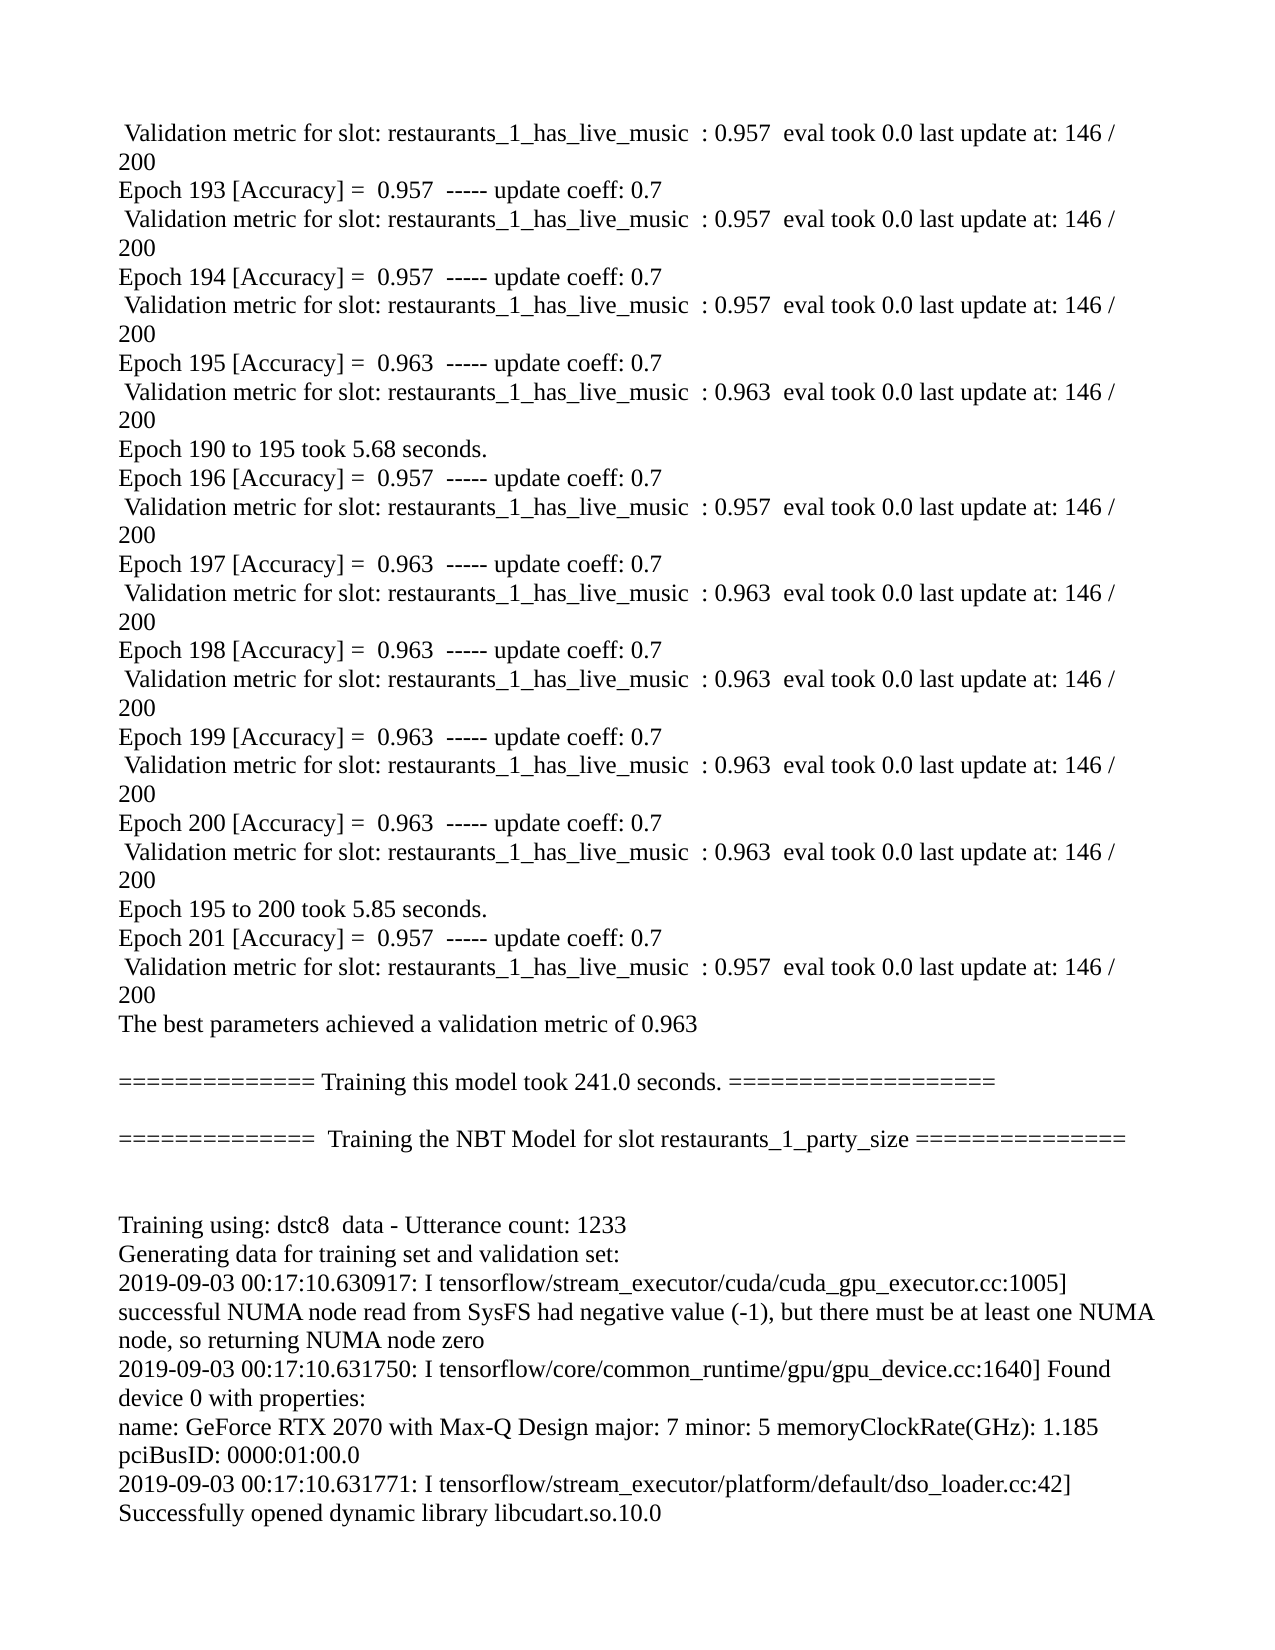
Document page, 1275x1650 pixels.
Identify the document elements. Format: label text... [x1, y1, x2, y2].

text Validation metric for slot: restaurants_1_has_live_music : 0.957 eval took 0.0 last update at: 146 / 200 [118, 204, 1157, 262]
text Epoch 195 to 200 took 5.85 seconds. [118, 894, 1157, 923]
text Epoch 200 [Accuracy] = 0.963 ----- update coeff: 0.7 [118, 808, 1157, 837]
text Epoch 197 [Accuracy] = 0.963 ----- update coeff: 0.7 [118, 549, 1157, 578]
text Validation metric for slot: restaurants_1_has_live_music : 0.957 eval took 0.0 last update at: 146 / 200 [118, 952, 1157, 1009]
text Validation metric for slot: restaurants_1_has_live_music : 0.957 eval took 0.0 last update at: 146 / 200 [118, 492, 1157, 549]
text Epoch 201 [Accuracy] = 0.957 ----- update coeff: 0.7 [118, 923, 1157, 952]
text Validation metric for slot: restaurants_1_has_live_music : 0.957 eval took 0.0 last update at: 146 / 200 [118, 118, 1157, 176]
text The best parameters achieved a validation metric of 0.963 [118, 1009, 1157, 1038]
text Epoch 194 [Accuracy] = 0.957 ----- update coeff: 0.7 [118, 262, 1157, 291]
text Epoch 190 to 195 took 5.68 seconds. [118, 434, 1157, 463]
text Epoch 198 [Accuracy] = 0.963 ----- update coeff: 0.7 [118, 636, 1157, 664]
text 2019-09-03 00:17:10.631771: I tensorflow/stream_executor/platform/default/dso_loader.cc:42] Successfully opened dynamic library libcudart.so.10.0 [118, 1469, 1157, 1527]
text Validation metric for slot: restaurants_1_has_live_music : 0.963 eval took 0.0 last update at: 146 / 200 [118, 578, 1157, 636]
text Epoch 193 [Accuracy] = 0.957 ----- update coeff: 0.7 [118, 176, 1157, 204]
text ============== Training this model took 241.0 seconds. =================== [118, 1067, 1157, 1096]
text Validation metric for slot: restaurants_1_has_live_music : 0.957 eval took 0.0 last update at: 146 / 200 [118, 291, 1157, 348]
text Validation metric for slot: restaurants_1_has_live_music : 0.963 eval took 0.0 last update at: 146 / 200 [118, 751, 1157, 808]
text name: GeForce RTX 2070 with Max-Q Design major: 7 minor: 5 memoryClockRate(GHz): 1.185 [118, 1412, 1157, 1441]
text 2019-09-03 00:17:10.631750: I tensorflow/core/common_runtime/gpu/gpu_device.cc:1640] Found device 0 with properties: [118, 1354, 1157, 1412]
text 2019-09-03 00:17:10.630917: I tensorflow/stream_executor/cuda/cuda_gpu_executor.cc:1005] successful NUMA node read from SysFS had negative value (-1), but there must be at least one NUMA node, so returning NUMA node zero [118, 1268, 1157, 1354]
text Training using: dstc8 data - Utterance count: 1233 [118, 1211, 1157, 1239]
text Epoch 196 [Accuracy] = 0.957 ----- update coeff: 0.7 [118, 463, 1157, 492]
text Validation metric for slot: restaurants_1_has_live_music : 0.963 eval took 0.0 last update at: 146 / 200 [118, 664, 1157, 722]
text Generating data for training set and validation set: [118, 1239, 1157, 1268]
text Epoch 195 [Accuracy] = 0.963 ----- update coeff: 0.7 [118, 348, 1157, 377]
text ============== Training the NBT Model for slot restaurants_1_party_size =============== [118, 1124, 1157, 1153]
text Validation metric for slot: restaurants_1_has_live_music : 0.963 eval took 0.0 last update at: 146 / 200 [118, 377, 1157, 434]
text Epoch 199 [Accuracy] = 0.963 ----- update coeff: 0.7 [118, 722, 1157, 751]
text pciBusID: 0000:01:00.0 [118, 1441, 1157, 1469]
text Validation metric for slot: restaurants_1_has_live_music : 0.963 eval took 0.0 last update at: 146 / 200 [118, 837, 1157, 894]
